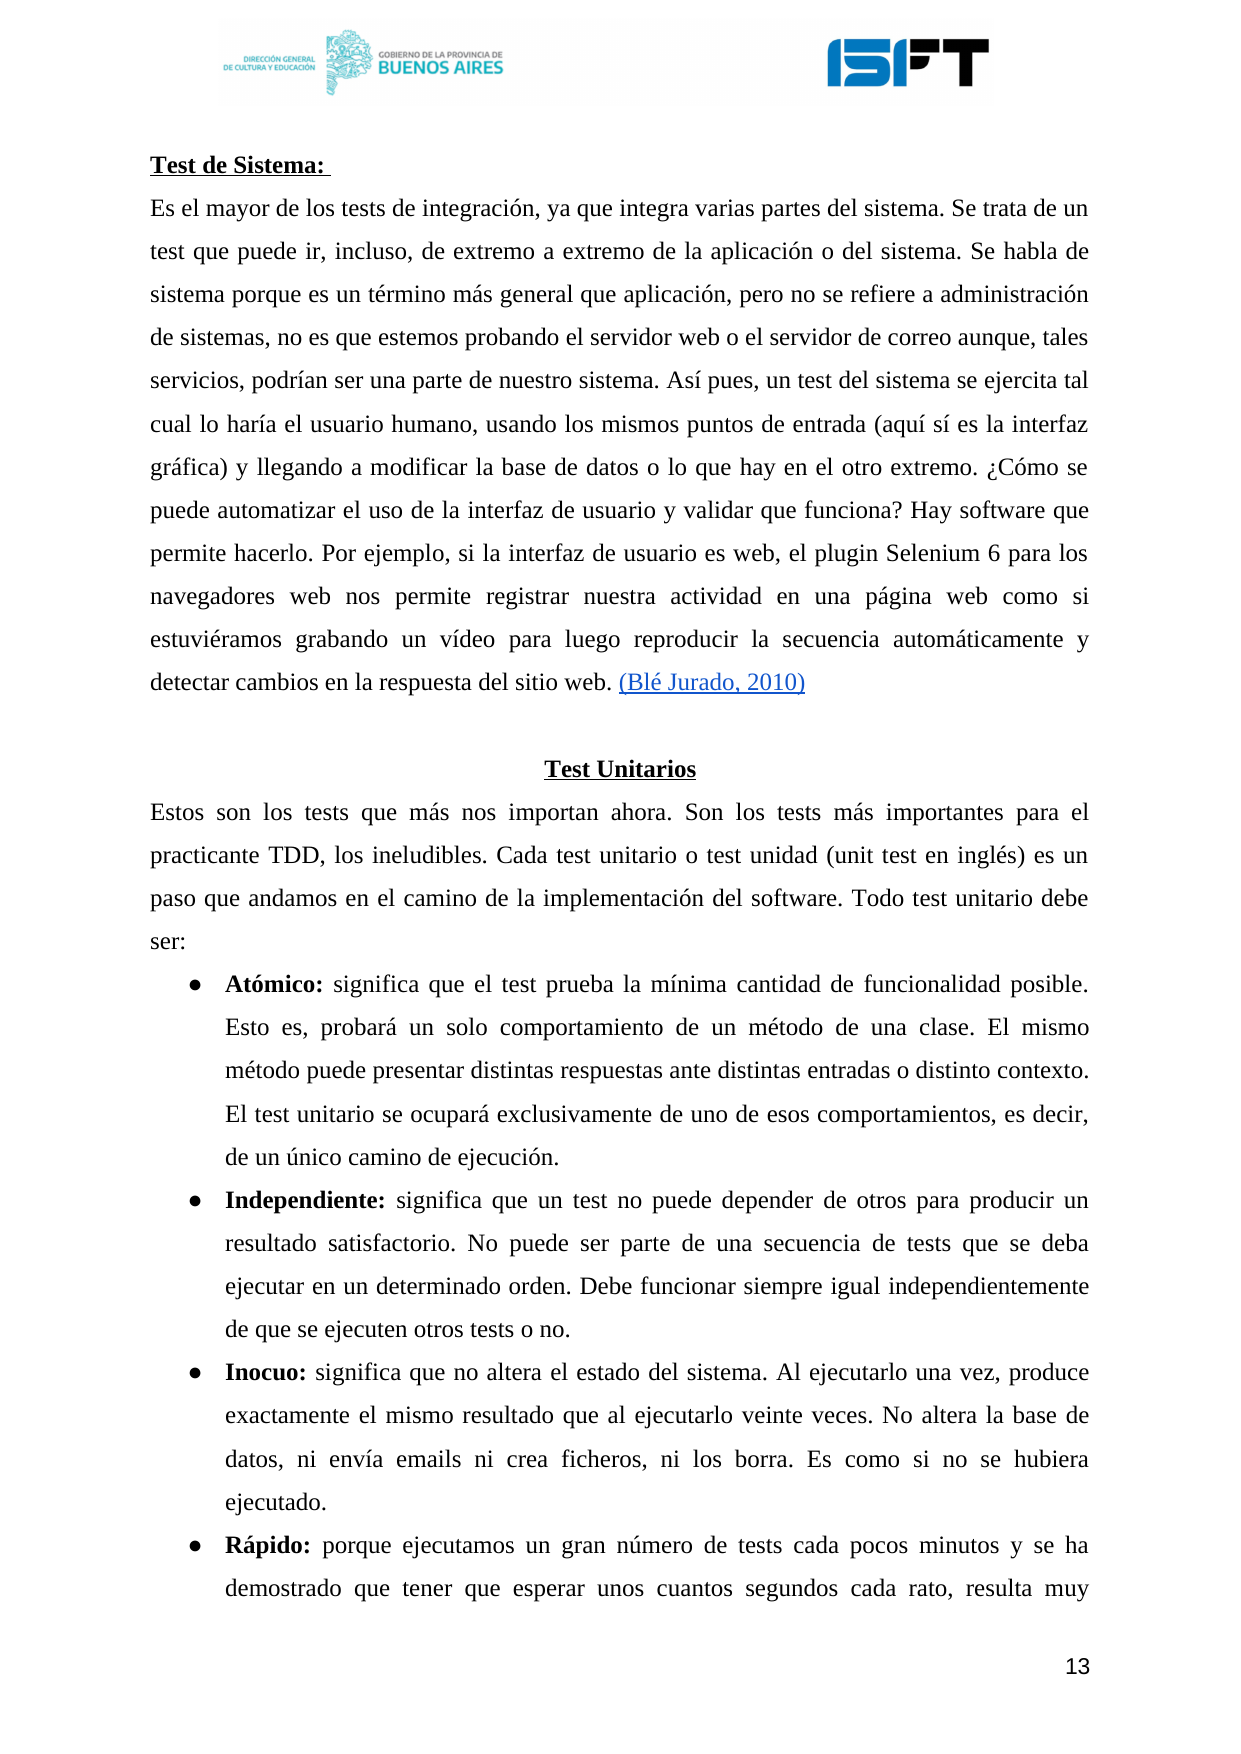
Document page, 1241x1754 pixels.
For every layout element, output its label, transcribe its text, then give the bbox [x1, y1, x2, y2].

subtitle Test Unitarios [150, 754, 1090, 782]
text Estos son los tests que más nos importan ahora. Son los tests más importantes para el practicante TDD, los ineludibles. Cada test unitario o test unidad (unit test en inglés) es un paso que andamos en el camino de la implementación del software. Todo test unitario debe ser: [150, 797, 1090, 955]
picture [218, 18, 994, 106]
list Inocuo: significa que no altera el estado del sistema. Al ejecutarlo una vez, produce exactamente el mismo resultado que al ejecutarlo veinte veces. No altera la base de datos, ni envía emails ni crea ficheros, ni los borra. Es como si no se hubiera ejecutado. [187, 1357, 1090, 1516]
list Independiente: significa que un test no puede depender de otros para producir un resultado satisfactorio. No puede ser parte de una secuencia de tests que se deba ejecutar en un determinado orden. Debe funcionar siempre igual independientemente de que se ejecuten otros tests o no. [187, 1185, 1090, 1343]
text Es el mayor de los tests de integración, ya que integra varias partes del sistema. Se trata de un test que puede ir, incluso, de extremo a extremo de la aplicación o del sistema. Se habla de sistema porque es un término más general que aplicación, pero no se refiere a administración de sistemas, no es que estemos probando el servidor web o el servidor de correo aunque, tales servicios, podrían ser una parte de nuestro sistema. Así pues, un test del sistema se ejercita tal cual lo haría el usuario humano, usando los mismos puntos de entrada (aquí sí es la interfaz gráfica) y llegando a modificar la base de datos o lo que hay en el otro extremo. ¿Cómo se puede automatizar el uso de la interfaz de usuario y validar que funciona? Hay software que permite hacerlo. Por ejemplo, si la interfaz de usuario es web, el plugin Selenium 6 para los navegadores web nos permite registrar nuestra actividad en una página web como si estuviéramos grabando un vídeo para luego reproducir la secuencia automáticamente y detectar cambios en la respuesta del sitio web. (Blé Jurado, 2010) [150, 193, 1090, 696]
list Rápido: porque ejecutamos un gran número de tests cada pocos minutos y se ha demostrado que tener que esperar unos cuantos segundos cada rato, resulta muy [187, 1530, 1090, 1602]
subtitle Test de Sistema: [150, 150, 1090, 179]
list Atómico: significa que el test prueba la mínima cantidad de funcionalidad posible. Esto es, probará un solo comportamiento de un método de una clase. El mismo método puede presentar distintas respuestas ante distintas entradas o distinto contexto. El test unitario se ocupará exclusivamente de uno de esos comportamientos, es decir, de un único camino de ejecución. [187, 969, 1090, 1171]
